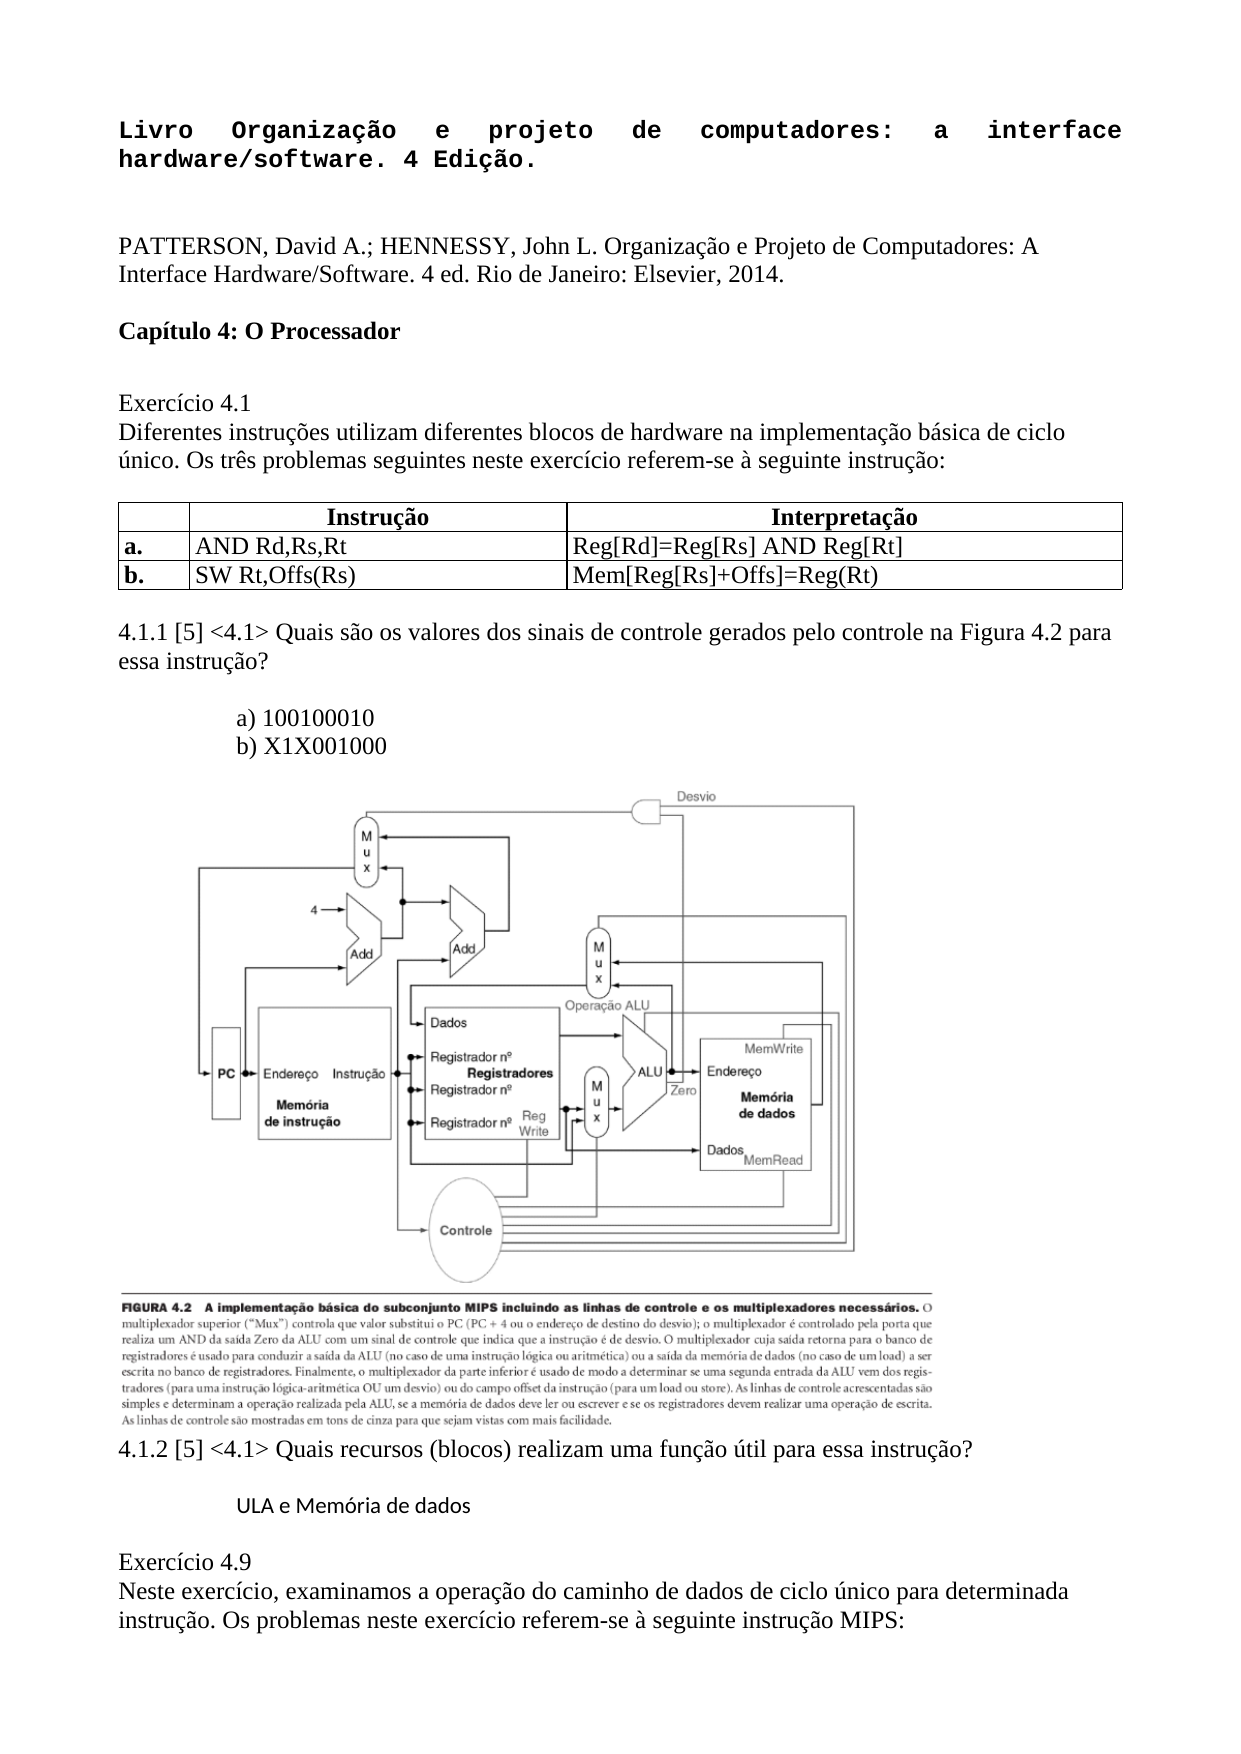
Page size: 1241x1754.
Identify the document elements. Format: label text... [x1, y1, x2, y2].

text Neste exercício, examinamos a operação do caminho de dados de ciclo único para determinada instrução. Os problemas neste exercício referem-se à seguinte instrução MIPS: [118, 1576, 1122, 1633]
table_header [119, 503, 189, 531]
text a) 100100010 [118, 703, 1122, 731]
text Diferentes instruções utilizam diferentes blocos de hardware na implementação básica de ciclo único. Os três problemas seguintes neste exercício referem-se à seguinte instrução: [118, 417, 1122, 474]
text ULA e Memória de dados [118, 1491, 1122, 1519]
table_cell AND Rd,Rs,Rt [190, 532, 566, 560]
table_cell Reg[Rd]=Reg[Rs] AND Reg[Rt] [568, 532, 1122, 560]
text Livro Organização e projeto de computadores: a interface hardware/software. 4 Edição. [118, 118, 1122, 175]
table_cell a. [119, 532, 189, 560]
table_cell SW Rt,Offs(Rs) [190, 561, 566, 589]
text b) X1X001000 [118, 731, 1122, 760]
table_header Interpretação [568, 503, 1122, 531]
table_header Instrução [190, 503, 566, 531]
table_cell b. [119, 561, 189, 589]
text PATTERSON, David A.; HENNESSY, John L. Organização e Projeto de Computadores: A Interface Hardware/Software. 4 ed. Rio de Janeiro: Elsevier, 2014. [118, 231, 1122, 288]
text Exercício 4.1 [118, 388, 1122, 417]
text 4.1.2 [5] <4.1> Quais recursos (blocos) realizam uma função útil para essa instrução? [118, 1434, 1122, 1463]
text 4.1.1 [5] <4.1> Quais são os valores dos sinais de controle gerados pelo controle na Figura 4.2 para essa instrução? [118, 617, 1122, 674]
text Capítulo 4: O Processador [118, 316, 1122, 345]
table_cell Mem[Reg[Rs]+Offs]=Reg(Rt) [568, 561, 1122, 589]
text Exercício 4.9 [118, 1547, 1122, 1576]
